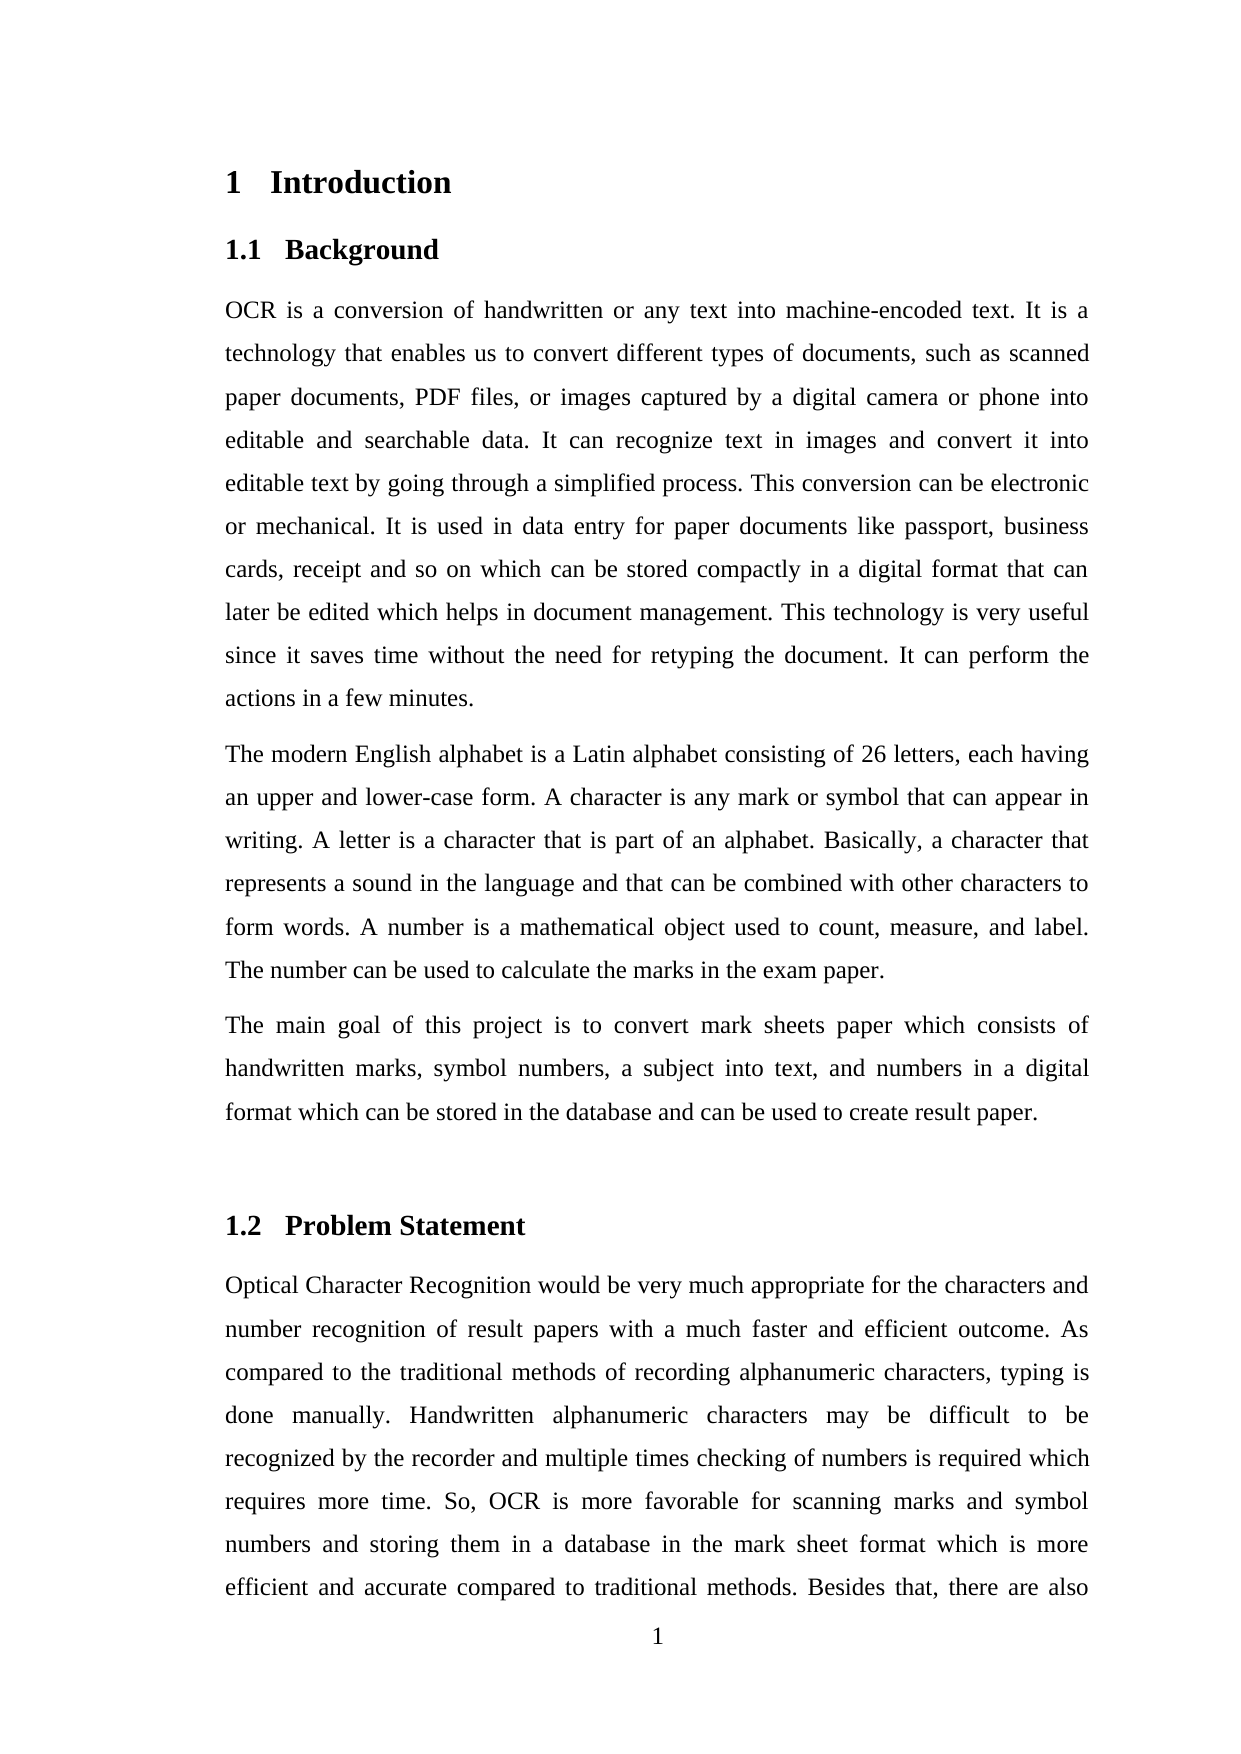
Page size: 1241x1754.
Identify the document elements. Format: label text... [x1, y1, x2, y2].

text The modern English alphabet is a Latin alphabet consisting of 26 letters, each having an upper and lower-case form. A character is any mark or symbol that can appear in writing. A letter is a character that is part of an alphabet. Basically, a character that represents a sound in the language and that can be combined with other characters to form words. A number is a mathematical object used to count, measure, and label. The number can be used to calculate the marks in the exam paper. [225, 739, 1090, 983]
text Optical Character Recognition would be very much appropriate for the characters and number recognition of result papers with a much faster and efficient outcome. As compared to the traditional methods of recording alphanumeric characters, typing is done manually. Handwritten alphanumeric characters may be difficult to be recognized by the recorder and multiple times checking of numbers is required which requires more time. So, OCR is more favorable for scanning marks and symbol numbers and storing them in a database in the mark sheet format which is more efficient and accurate compared to traditional methods. Besides that, there are also [225, 1271, 1090, 1601]
text OCR is a conversion of handwritten or any text into machine-encoded text. It is a technology that enables us to convert different types of documents, such as scanned paper documents, PDF files, or images captured by a digital camera or phone into editable and searchable data. It can recognize text in images and convert it into editable text by going through a simplified process. This conversion can be electronic or mechanical. It is used in data entry for paper documents like passport, business cards, receipt and so on which can be stored compactly in a digital format that can later be edited which helps in document management. This technology is very useful since it saves time without the need for retyping the document. It can perform the actions in a few minutes. [225, 295, 1090, 712]
text The main goal of this project is to convert mark sheets paper which consists of handwritten marks, symbol numbers, a subject into text, and numbers in a digital format which can be stored in the database and can be used to create result paper. [225, 1010, 1090, 1125]
subtitle Introduction [225, 162, 1090, 201]
subtitle Problem Statement [225, 1208, 1090, 1241]
subtitle Background [225, 232, 1090, 266]
